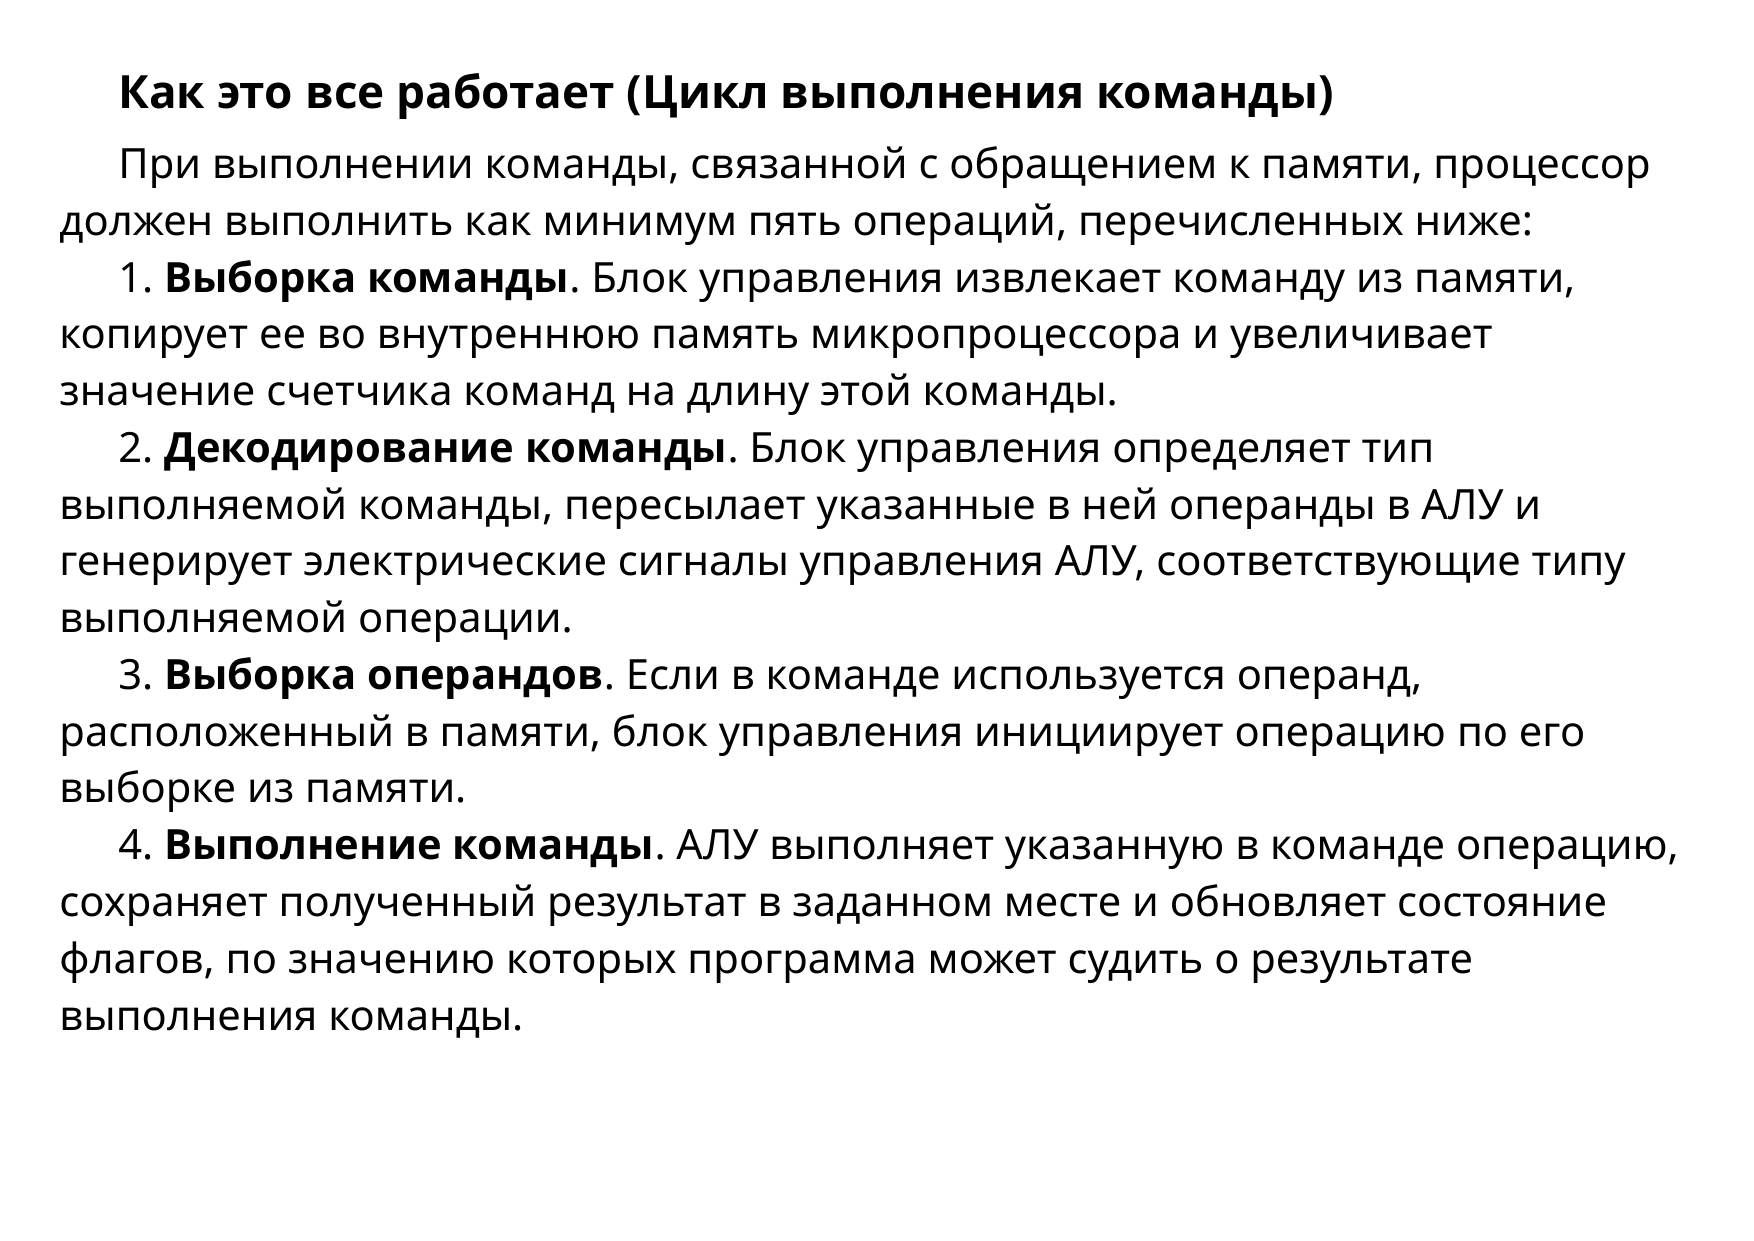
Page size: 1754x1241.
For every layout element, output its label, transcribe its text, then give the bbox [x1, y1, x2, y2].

text 3. Выборка операндов. Если в команде используется операнд, расположенный в памяти, блок управления инициирует операцию по его выборке из памяти. [59, 645, 1695, 815]
text 4. Выполнение команды. АЛУ выполняет указанную в команде операцию, сохраняет полученный результат в заданном месте и обновляет состояние флагов, по значению которых программа может судить о результате выполнения команды. [59, 815, 1695, 1042]
text 2. Декодирование команды. Блок управления определяет тип выполняемой команды, пересылает указанные в ней операнды в АЛУ и генерирует электрические сигналы управления АЛУ, соответствующие типу выполняемой операции. [59, 418, 1695, 645]
text 1. Выборка команды. Блок управления извлекает команду из памяти, копирует ее во внутреннюю память микропроцессора и увеличивает значение счетчика команд на длину этой команды. [59, 247, 1695, 418]
subtitle Как это все работает (Цикл выполнения команды) [59, 59, 1695, 121]
text При выполнении команды, связанной с обращением к памяти, процессор должен выполнить как минимум пять операций, перечисленных ниже: [59, 134, 1695, 247]
